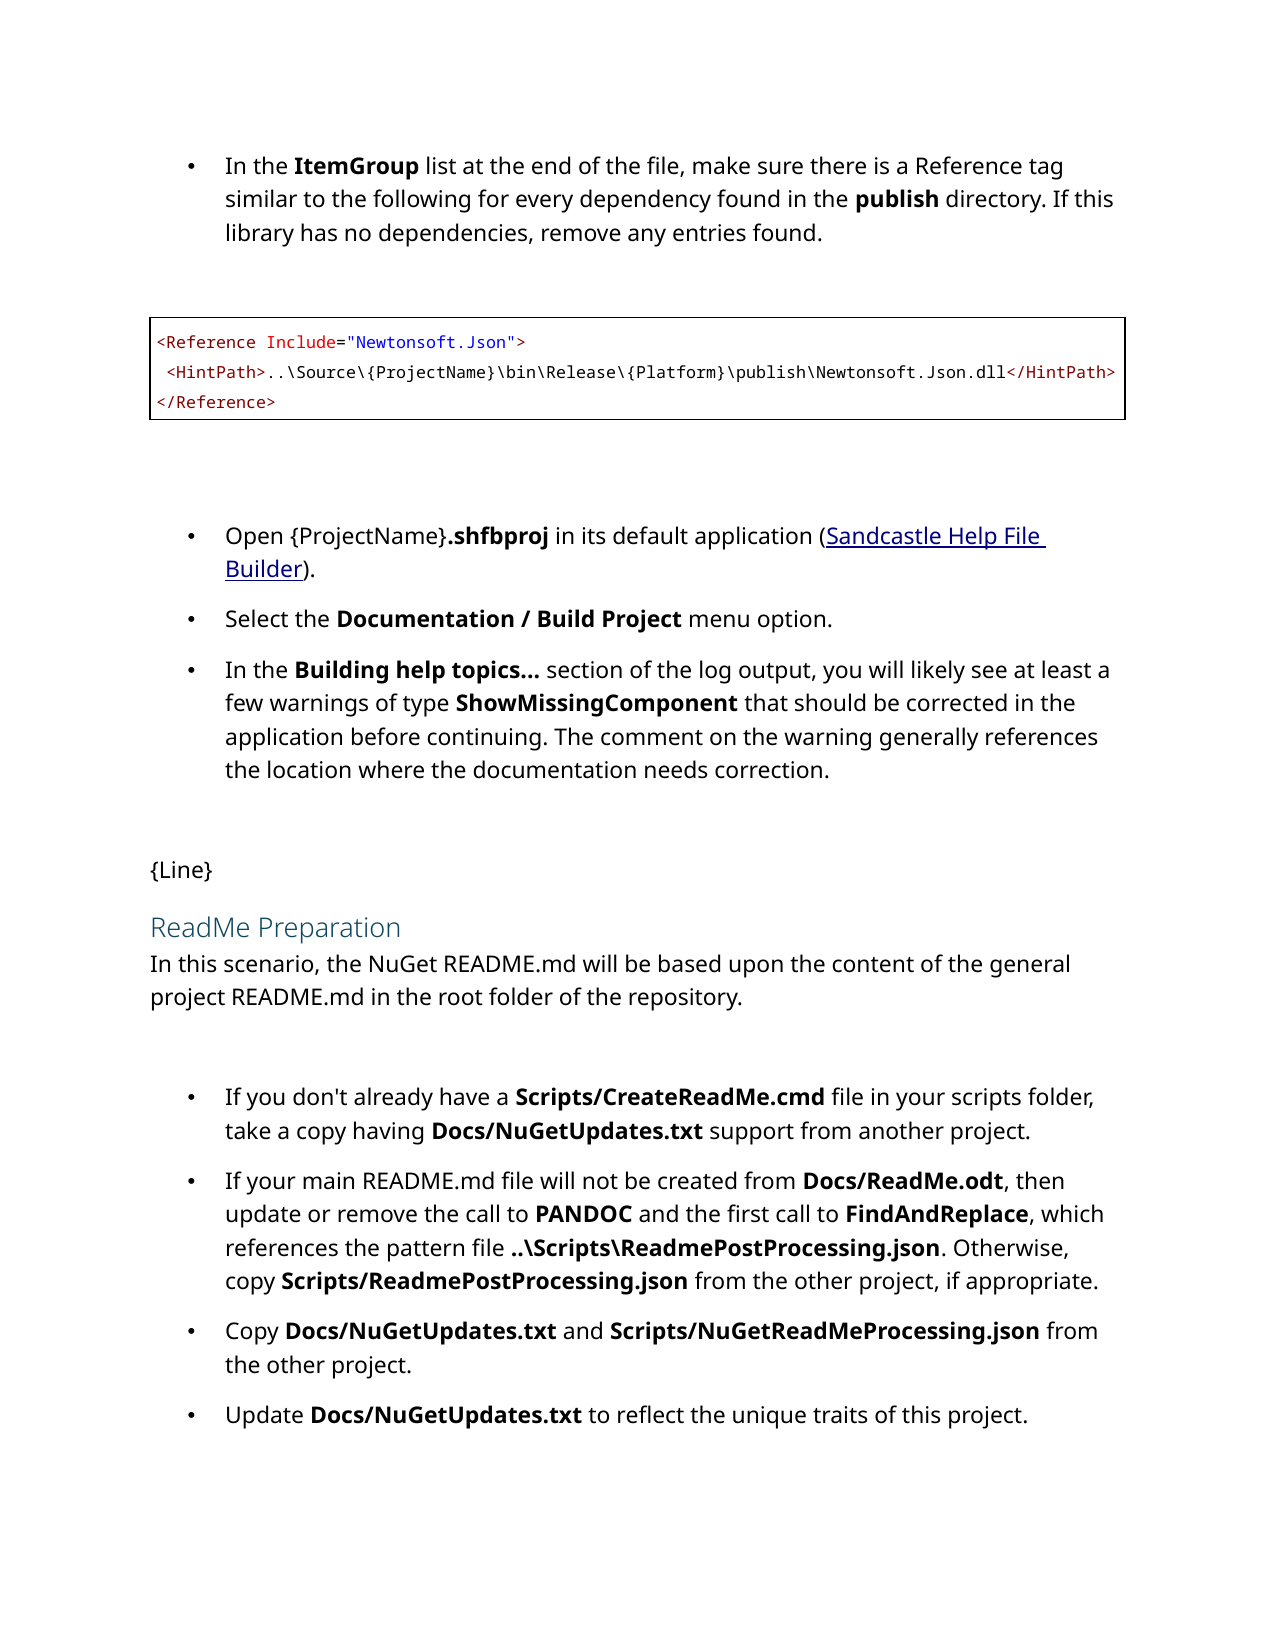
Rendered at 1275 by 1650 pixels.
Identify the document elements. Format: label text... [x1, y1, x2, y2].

list Update Docs/NuGetUpdates.txt to reflect the unique traits of this project. [187, 1399, 1125, 1430]
text In this scenario, the NuGet README.md will be based upon the content of the general project README.md in the root folder of the repository. [150, 948, 1125, 1012]
list Copy Docs/NuGetUpdates.txt and Scripts/NuGetReadMeProcessing.json from the other project. [187, 1315, 1125, 1380]
table_header <Reference Include="Newtonsoft.Json"> <HintPath>..\Source\{ProjectName}\bin\Release\{Platform}\publish\Newtonsoft.Json.dll</HintPath> </Reference> [151, 318, 1124, 419]
list If you don't already have a Scripts/CreateReadMe.cmd file in your scripts folder, take a copy having Docs/NuGetUpdates.txt support from another project. [187, 1081, 1125, 1146]
text {Line} [150, 854, 1125, 885]
subtitle ReadMe Preparation [150, 908, 1125, 945]
list In the Building help topics... section of the log output, you will likely see at least a few warnings of type ShowMissingComponent that should be corrected in the application before continuing. The comment on the warning generally references the location where the documentation needs correction. [187, 653, 1125, 785]
list Open {ProjectName}.shfbproj in its default application (Sandcastle Help File Builder). [187, 520, 1125, 584]
list If your main README.md file will not be created from Docs/ReadMe.odt, then update or remove the call to PANDOC and the first call to FindAndReplace, which references the pattern file ..\Scripts\ReadmePostProcessing.json. Otherwise, copy Scripts/ReadmePostProcessing.json from the other project, if appropriate. [187, 1165, 1125, 1296]
list Select the Documentation / Build Project menu option. [187, 603, 1125, 635]
list In the ItemGroup list at the end of the file, make sure there is a Reference tag similar to the following for every dependency found in the publish directory. If this library has no dependencies, remove any entries found. [187, 150, 1125, 248]
